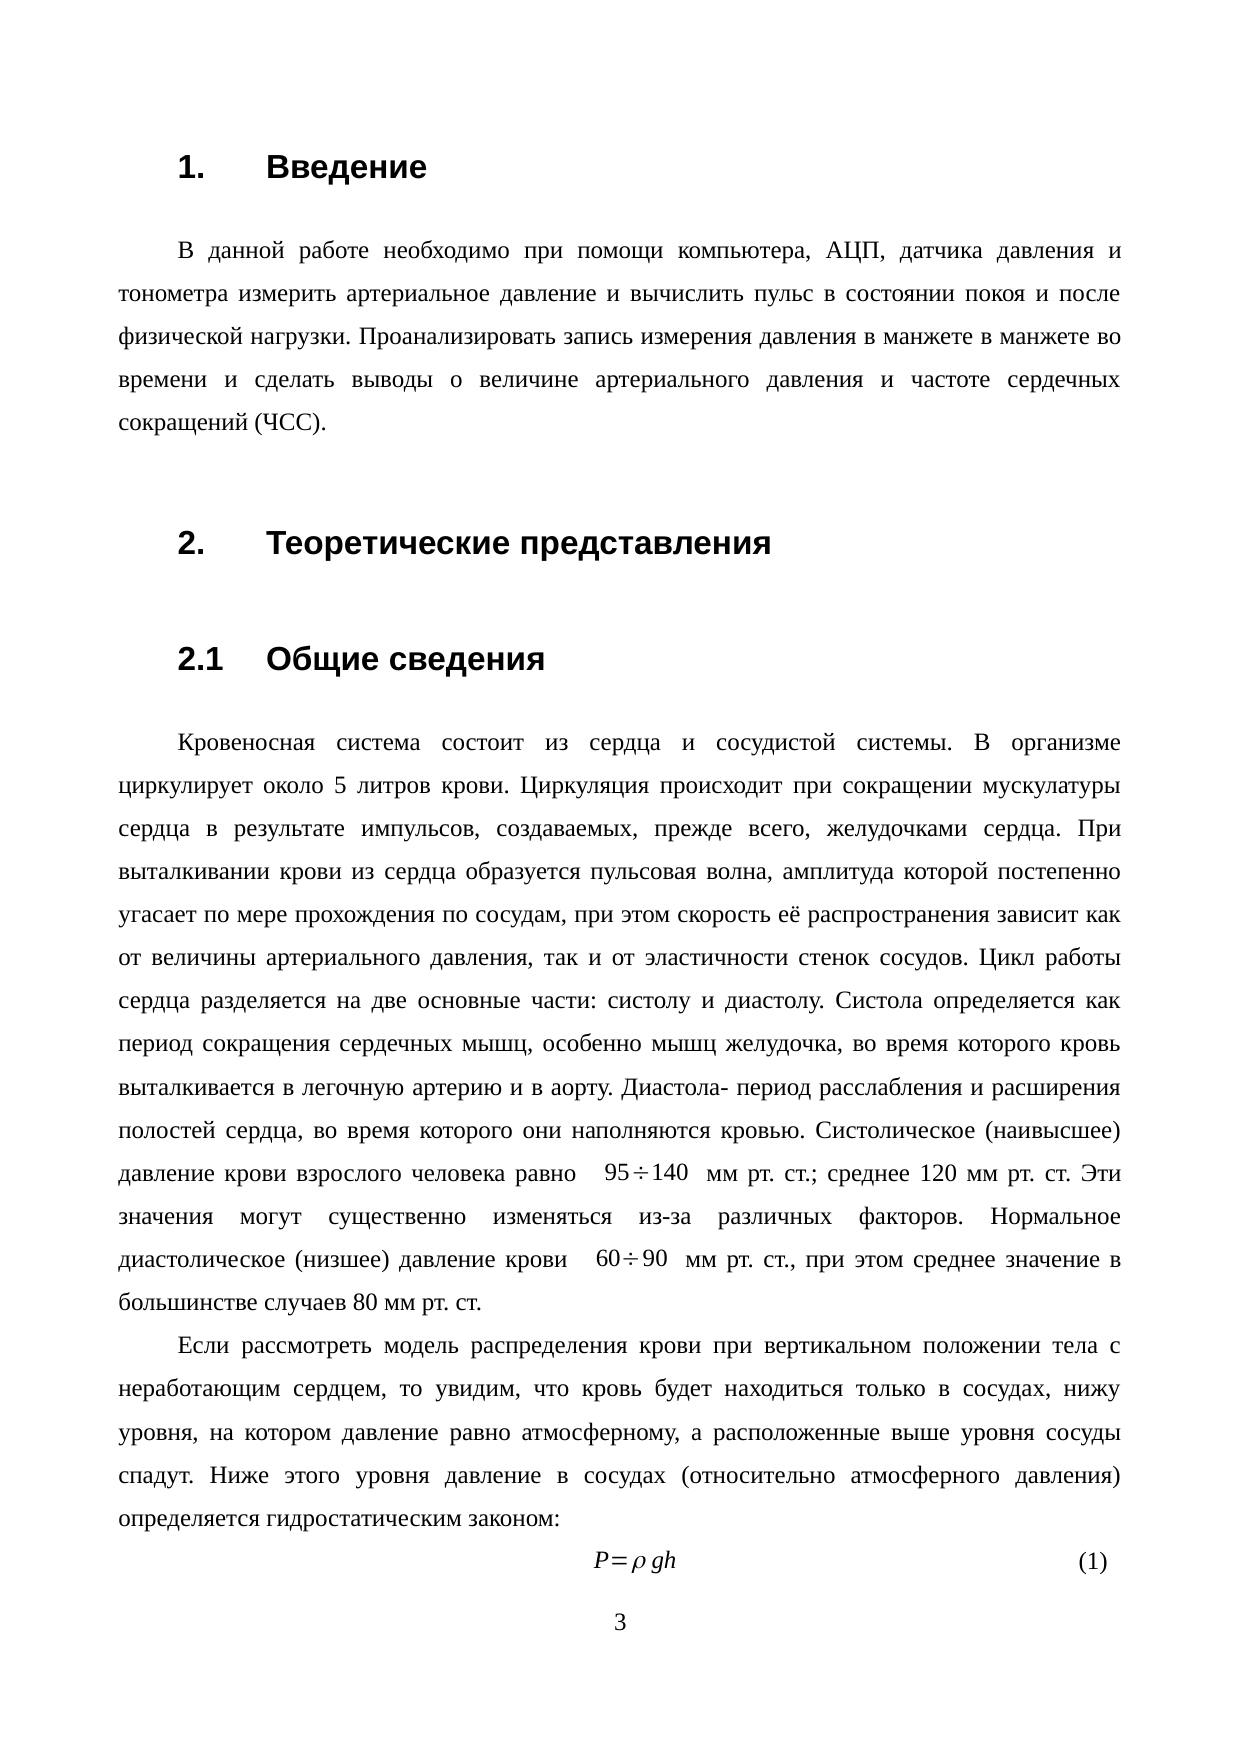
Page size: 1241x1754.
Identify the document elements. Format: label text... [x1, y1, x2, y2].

subtitle Введение [118, 148, 1122, 186]
text Кровеносная система состоит из сердца и сосудистой системы. В организме циркулирует около 5 литров крови. Циркуляция происходит при сокращении мускулатуры сердца в результате импульсов, создаваемых, прежде всего, желудочками сердца. При выталкивании крови из сердца образуется пульсовая волна, амплитуда которой постепенно угасает по мере прохождения по сосудам, при этом скорость её распространения зависит как от величины артериального давления, так и от эластичности стенок сосудов. Цикл работы сердца разделяется на две основные части: систолу и диастолу. Систола определяется как период сокращения сердечных мышц, особенно мышц желудочка, во время которого кровь выталкивается в легочную артерию и в аорту. Диастола- период расслабления и расширения полостей сердца, во время которого они наполняются кровью. Систолическое (наивысшее) давление крови взрослого человека равно мм рт. ст.; среднее 120 мм рт. ст. Эти значения могут существенно изменяться из-за различных факторов. Нормальное диастолическое (низшее) давление крови мм рт. ст., при этом среднее значение в большинстве случаев 80 мм рт. ст. [118, 727, 1122, 1316]
subtitle Теоретические представления [118, 523, 1122, 561]
text В данной работе необходимо при помощи компьютера, АЦП, датчика давления и тонометра измерить артериальное давление и вычислить пульс в состоянии покоя и после физической нагрузки. Проанализировать запись измерения давления в манжете в манжете во времени и сделать выводы о величине артериального давления и частоте сердечных сокращений (ЧСС). [118, 235, 1122, 436]
text (1) [118, 1546, 1122, 1576]
subtitle Общие сведения [118, 639, 1122, 678]
text Если рассмотреть модель распределения крови при вертикальном положении тела с неработающим сердцем, то увидим, что кровь будет находиться только в сосудах, нижу уровня, на котором давление равно атмосферному, а расположенные выше уровня сосуды спадут. Ниже этого уровня давление в сосудах (относительно атмосферного давления) определяется гидростатическим законом: [118, 1330, 1122, 1532]
